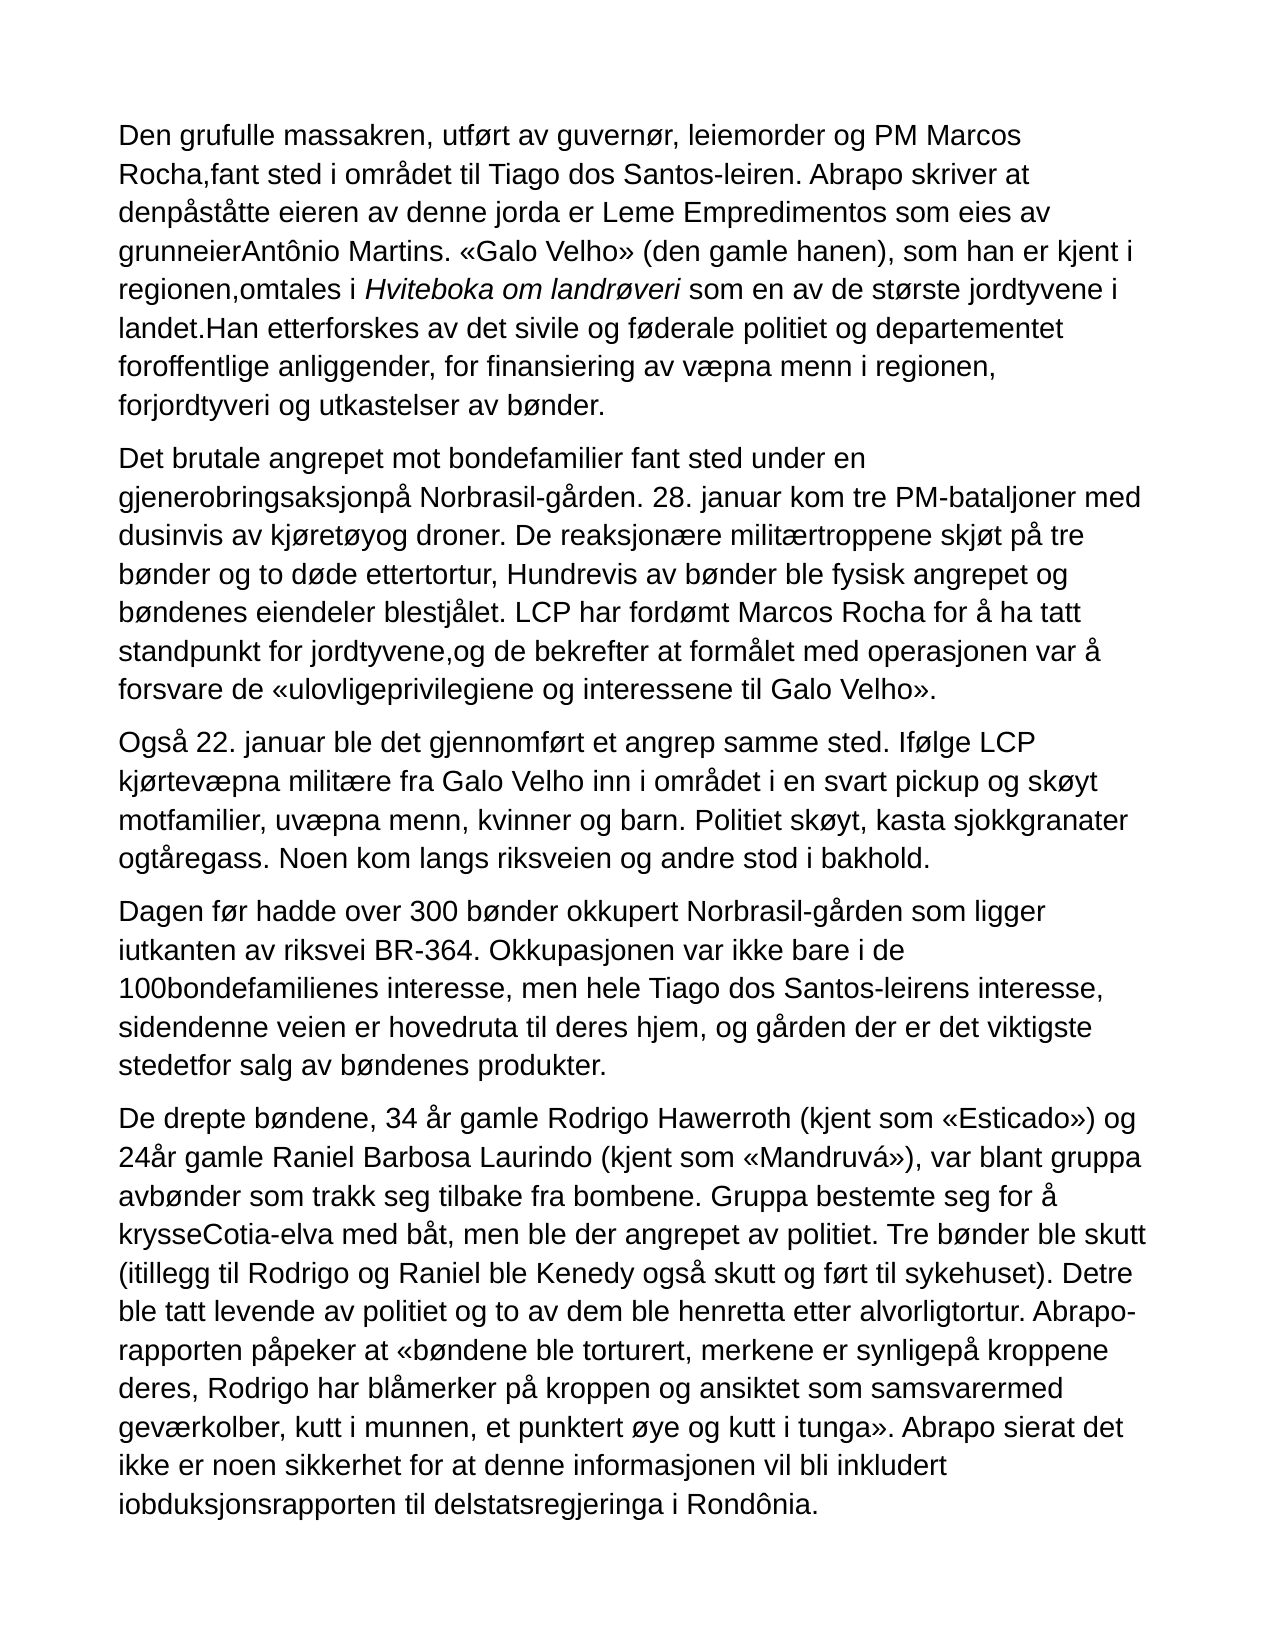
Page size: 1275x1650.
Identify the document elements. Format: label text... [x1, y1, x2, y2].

text Også 22. januar ble det gjennomført et angrep samme sted. Ifølge LCP kjørtevæpna militære fra Galo Velho inn i området i en svart pickup og skøyt motfamilier, uvæpna menn, kvinner og barn. Politiet skøyt, kasta sjokkgranater ogtåregass. Noen kom langs riksveien og andre stod i bakhold. [118, 725, 1157, 874]
text Det brutale angrepet mot bondefamilier fant sted under en gjenerobringsaksjonpå Norbrasil-gården. 28. januar kom tre PM-bataljoner med dusinvis av kjøretøyog droner. De reaksjonære militærtroppene skjøt på tre bønder og to døde ettertortur, Hundrevis av bønder ble fysisk angrepet og bøndenes eiendeler blestjålet. LCP har fordømt Marcos Rocha for å ha tatt standpunkt for jordtyvene,og de bekrefter at formålet med operasjonen var å forsvare de «ulovligeprivilegiene og interessene til Galo Velho». [118, 441, 1157, 706]
text Den grufulle massakren, utført av guvernør, leiemorder og PM Marcos Rocha,fant sted i området til Tiago dos Santos-leiren. Abrapo skriver at denpåståtte eieren av denne jorda er Leme Empredimentos som eies av grunneierAntônio Martins. «Galo Velho» (den gamle hanen), som han er kjent i regionen,omtales i Hviteboka om landrøveri som en av de største jordtyvene i landet.Han etterforskes av det sivile og føderale politiet og departementet foroffentlige anliggender, for finansiering av væpna menn i regionen, forjordtyveri og utkastelser av bønder. [118, 118, 1157, 421]
text De drepte bøndene, 34 år gamle Rodrigo Hawerroth (kjent som «Esticado») og 24år gamle Raniel Barbosa Laurindo (kjent som «Mandruvá»), var blant gruppa avbønder som trakk seg tilbake fra bombene. Gruppa bestemte seg for å krysseCotia-elva med båt, men ble der angrepet av politiet. Tre bønder ble skutt (itillegg til Rodrigo og Raniel ble Kenedy også skutt og ført til sykehuset). Detre ble tatt levende av politiet og to av dem ble henretta etter alvorligtortur. Abrapo-rapporten påpeker at «bøndene ble torturert, merkene er synligepå kroppene deres, Rodrigo har blåmerker på kroppen og ansiktet som samsvarermed geværkolber, kutt i munnen, et punktert øye og kutt i tunga». Abrapo sierat det ikke er noen sikkerhet for at denne informasjonen vil bli inkludert iobduksjonsrapporten til delstatsregjeringa i Rondônia. [118, 1101, 1157, 1520]
text Dagen før hadde over 300 bønder okkupert Norbrasil-gården som ligger iutkanten av riksvei BR-364. Okkupasjonen var ikke bare i de 100bondefamilienes interesse, men hele Tiago dos Santos-leirens interesse, sidendenne veien er hovedruta til deres hjem, og gården der er det viktigste stedetfor salg av bøndenes produkter. [118, 894, 1157, 1082]
